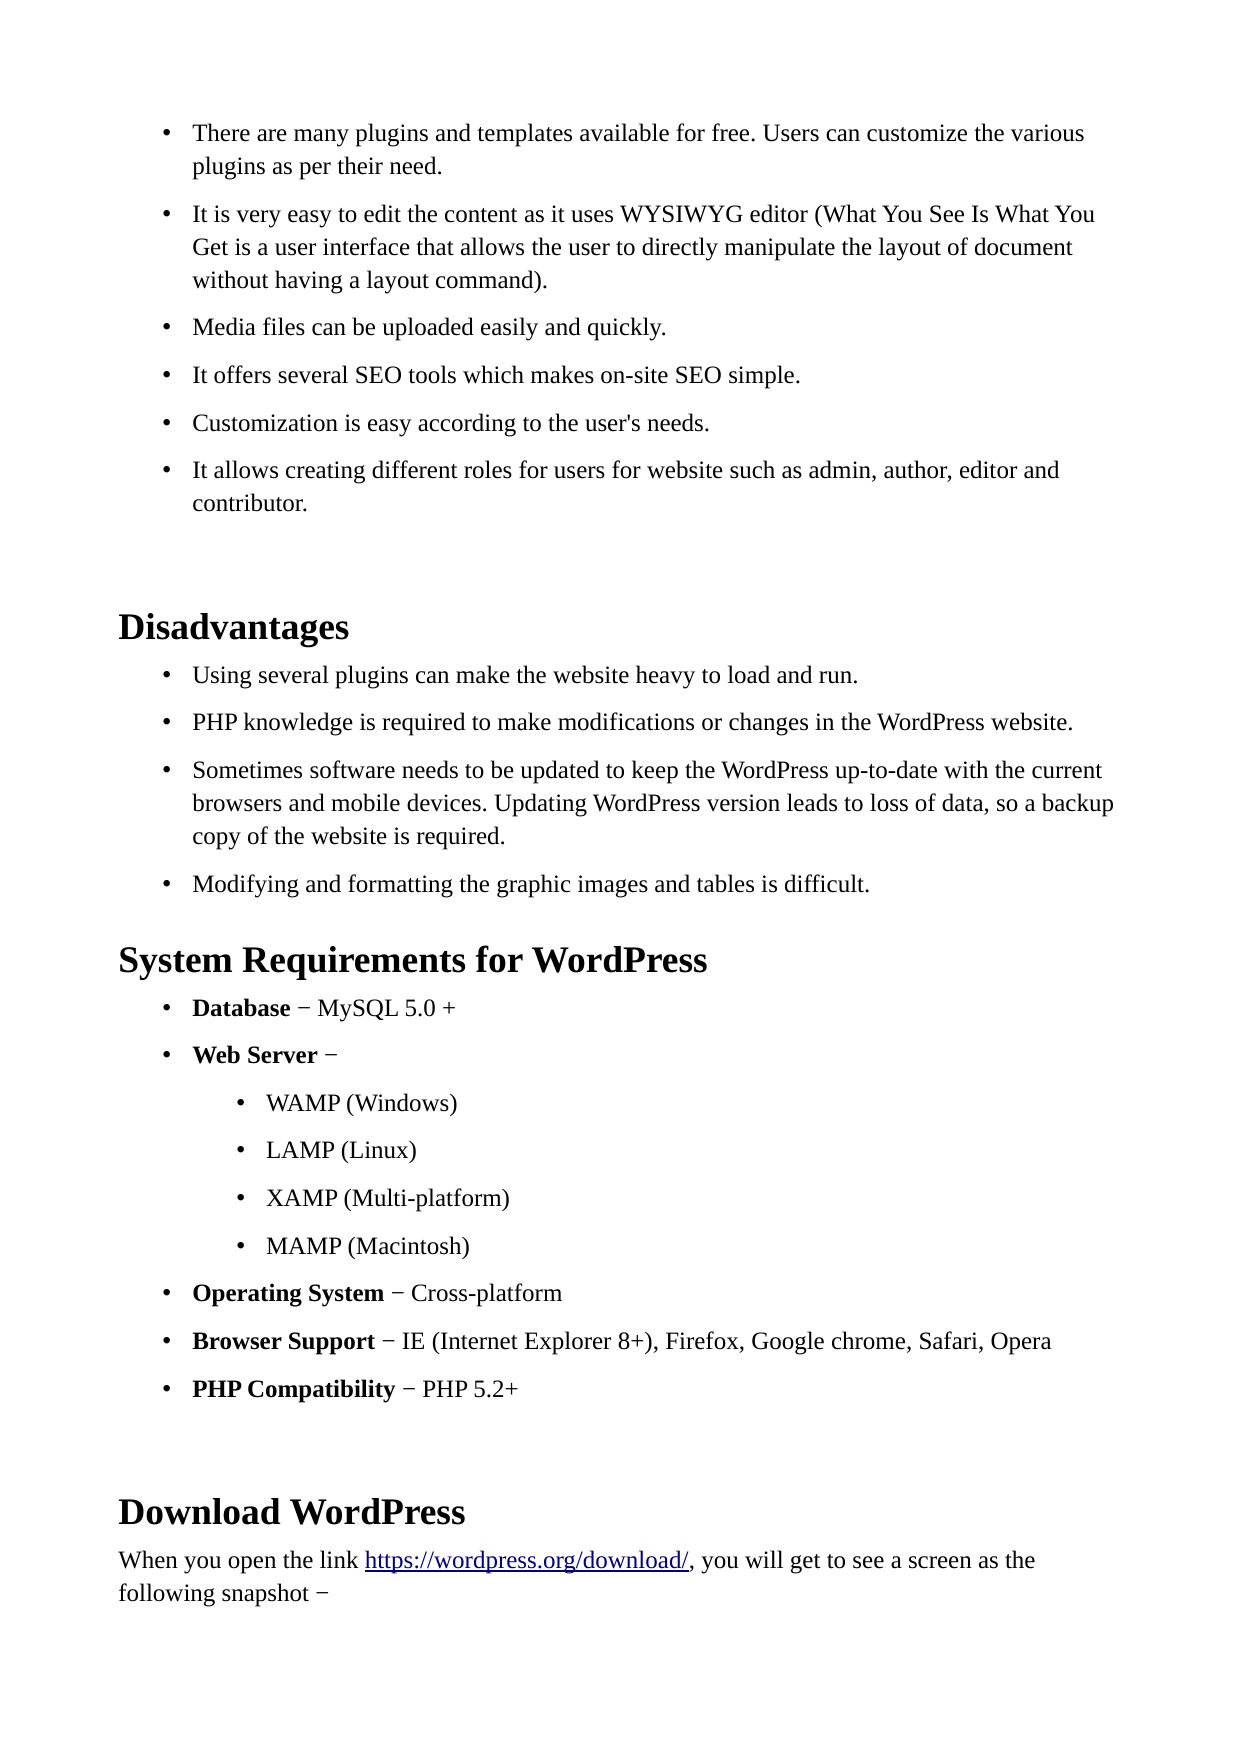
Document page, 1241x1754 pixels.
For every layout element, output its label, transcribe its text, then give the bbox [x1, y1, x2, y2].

list Using several plugins can make the website heavy to load and run. [162, 660, 1122, 689]
subtitle Disadvantages [118, 604, 1122, 647]
subtitle System Requirements for WordPress [118, 937, 1122, 980]
list Operating System − Cross-platform [162, 1278, 1122, 1307]
text When you open the link https://wordpress.org/download/, you will get to see a screen as the following snapshot − [118, 1545, 1122, 1607]
list MAMP (Macintosh) [236, 1231, 1122, 1259]
subtitle Download WordPress [118, 1490, 1122, 1533]
list Media files can be uploaded easily and quickly. [162, 312, 1122, 341]
list It offers several SEO tools which makes on-site SEO simple. [162, 360, 1122, 389]
list Web Server − [162, 1040, 1122, 1069]
list PHP knowledge is required to make modifications or changes in the WordPress website. [162, 707, 1122, 736]
list PHP Compatibility − PHP 5.2+ [162, 1374, 1122, 1402]
list It allows creating different roles for users for website such as admin, author, editor and contributor. [162, 455, 1122, 517]
list Database − MySQL 5.0 + [162, 993, 1122, 1022]
list LAMP (Linux) [236, 1136, 1122, 1164]
list Browser Support − IE (Internet Explorer 8+), Firefox, Google chrome, Safari, Opera [162, 1326, 1122, 1355]
list XAMP (Multi-platform) [236, 1183, 1122, 1212]
list Modifying and formatting the graphic images and tables is difficult. [162, 869, 1122, 897]
list It is very easy to edit the content as it uses WYSIWYG editor (What You See Is What You Get is a user interface that allows the user to directly manipulate the layout of document without having a layout command). [162, 199, 1122, 293]
list There are many plugins and templates available for free. Users can customize the various plugins as per their need. [162, 118, 1122, 180]
list WAMP (Windows) [236, 1088, 1122, 1117]
list Customization is easy according to the user's needs. [162, 408, 1122, 436]
list Sometimes software needs to be updated to keep the WordPress up-to-date with the current browsers and mobile devices. Updating WordPress version leads to loss of data, so a backup copy of the website is required. [162, 755, 1122, 850]
